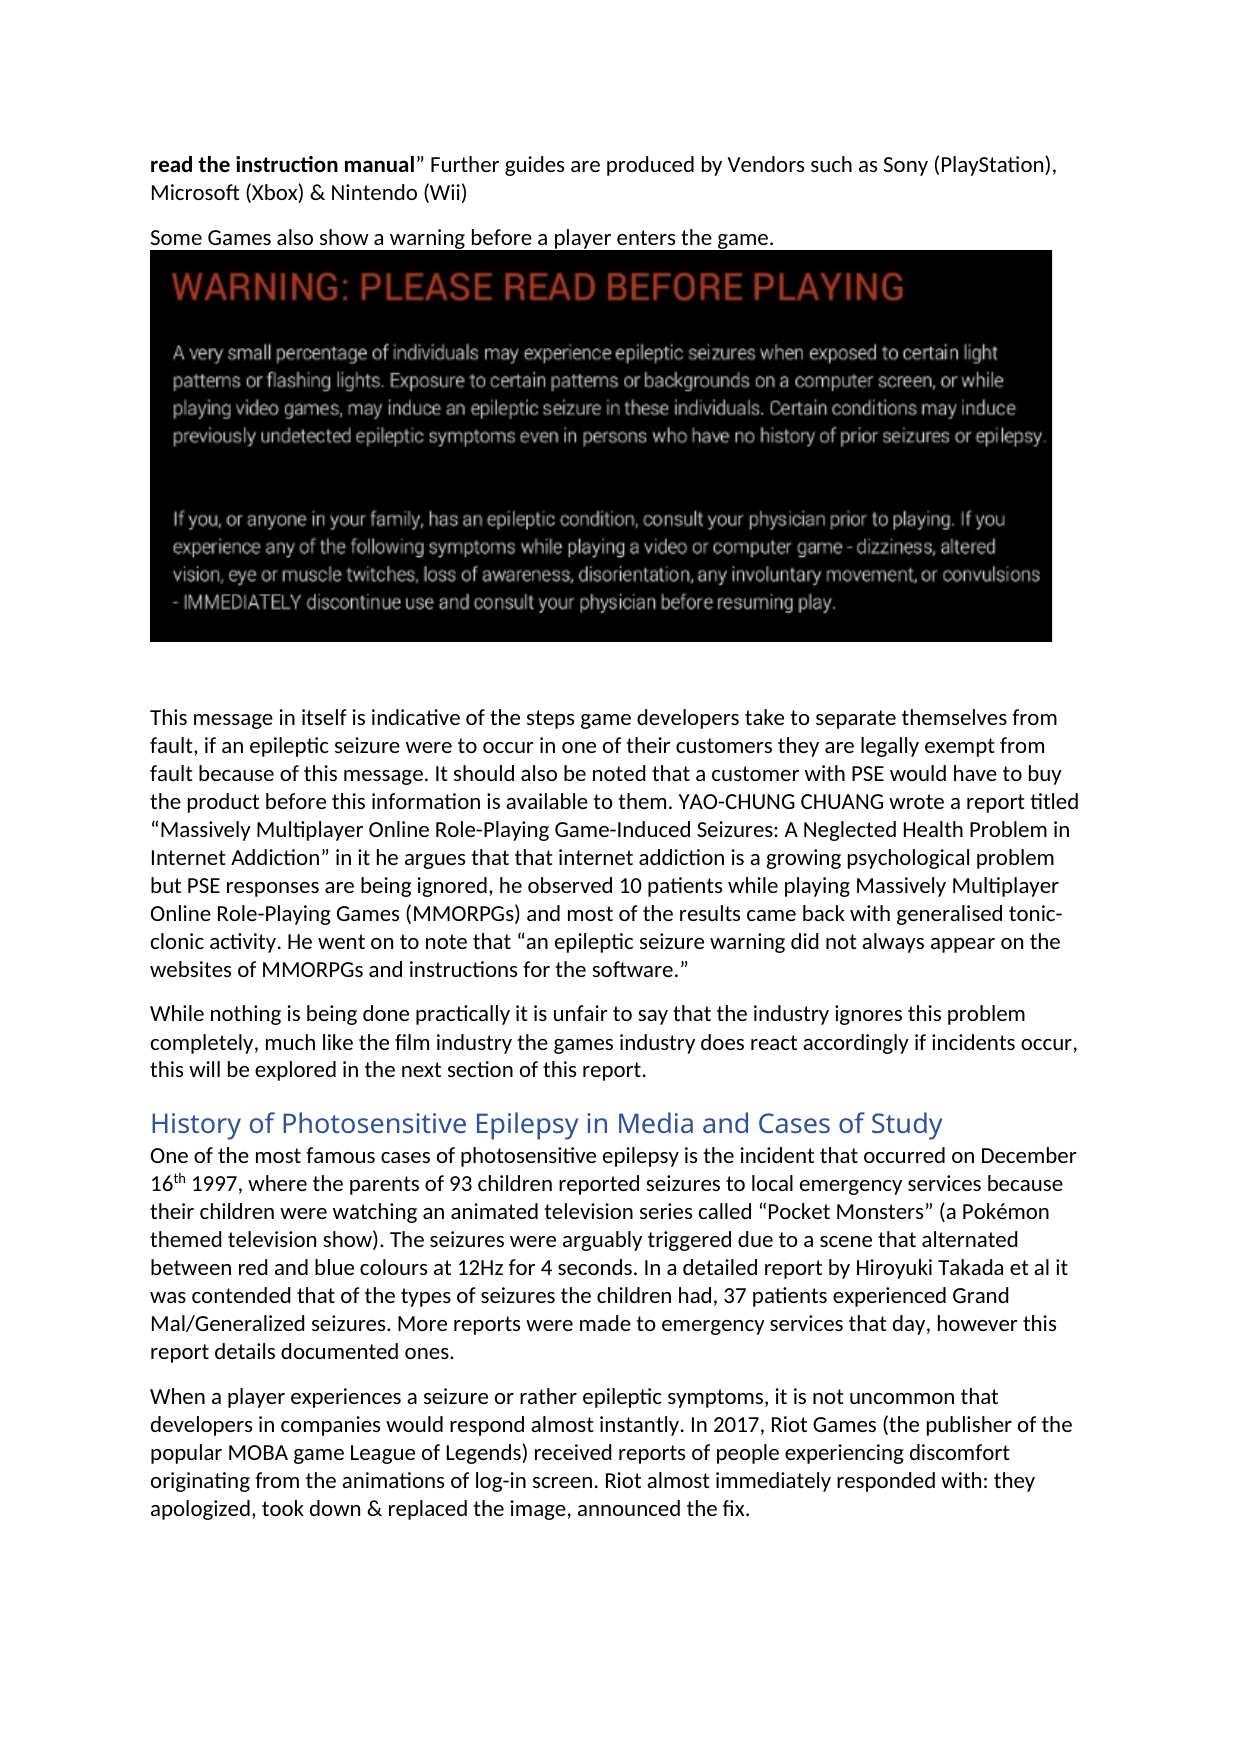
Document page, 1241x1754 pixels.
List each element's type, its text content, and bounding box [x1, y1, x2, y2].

text One of the most famous cases of photosensitive epilepsy is the incident that occurred on December 16th 1997, where the parents of 93 children reported seizures to local emergency services because their children were watching an animated television series called “Pocket Monsters” (a Pokémon themed television show). The seizures were arguably triggered due to a scene that alternated between red and blue colours at 12Hz for 4 seconds. In a detailed report by Hiroyuki Takada et al it was contended that of the types of seizures the children had, 37 patients experienced Grand Mal/Generalized seizures. More reports were made to emergency services that day, however this report details documented ones. [150, 1141, 1090, 1366]
text When a player experiences a seizure or rather epileptic symptoms, it is not uncommon that developers in companies would respond almost instantly. In 2017, Riot Games (the publisher of the popular MOBA game League of Legends) received reports of people experiencing discomfort originating from the animations of log-in screen. Riot almost immediately responded with: they apologized, took down & replaced the image, announced the fix. [150, 1382, 1090, 1522]
text read the instruction manual” Further guides are produced by Vendors such as Sony (PlayStation), Microsoft (Xbox) & Nintendo (Wii) [150, 150, 1090, 206]
text While nothing is being done practically it is unfair to say that the industry ignores this problem completely, much like the film industry the games industry does react accordingly if incidents occur, this will be explored in the next section of this report. [150, 999, 1090, 1084]
subtitle History of Photosensitive Epilepsy in Media and Cases of Study [150, 1104, 1090, 1141]
text This message in itself is indicative of the steps game developers take to separate themselves from fault, if an epileptic seizure were to occur in one of their customers they are legally exempt from fault because of this message. It should also be noted that a customer with PSE would have to buy the product before this information is available to them. YAO-CHUNG CHUANG wrote a report titled “Massively Multiplayer Online Role-Playing Game-Induced Seizures: A Neglected Health Problem in Internet Addiction” in it he argues that that internet addiction is a growing psychological problem but PSE responses are being ignored, he observed 10 patients while playing Massively Multiplayer Online Role-Playing Games (MMORPGs) and most of the results came back with generalised tonic-clonic activity. He went on to note that “an epileptic seizure warning did not always appear on the websites of MMORPGs and instructions for the software.” [150, 703, 1090, 983]
text Some Games also show a warning before a player enters the game. [150, 223, 1090, 641]
